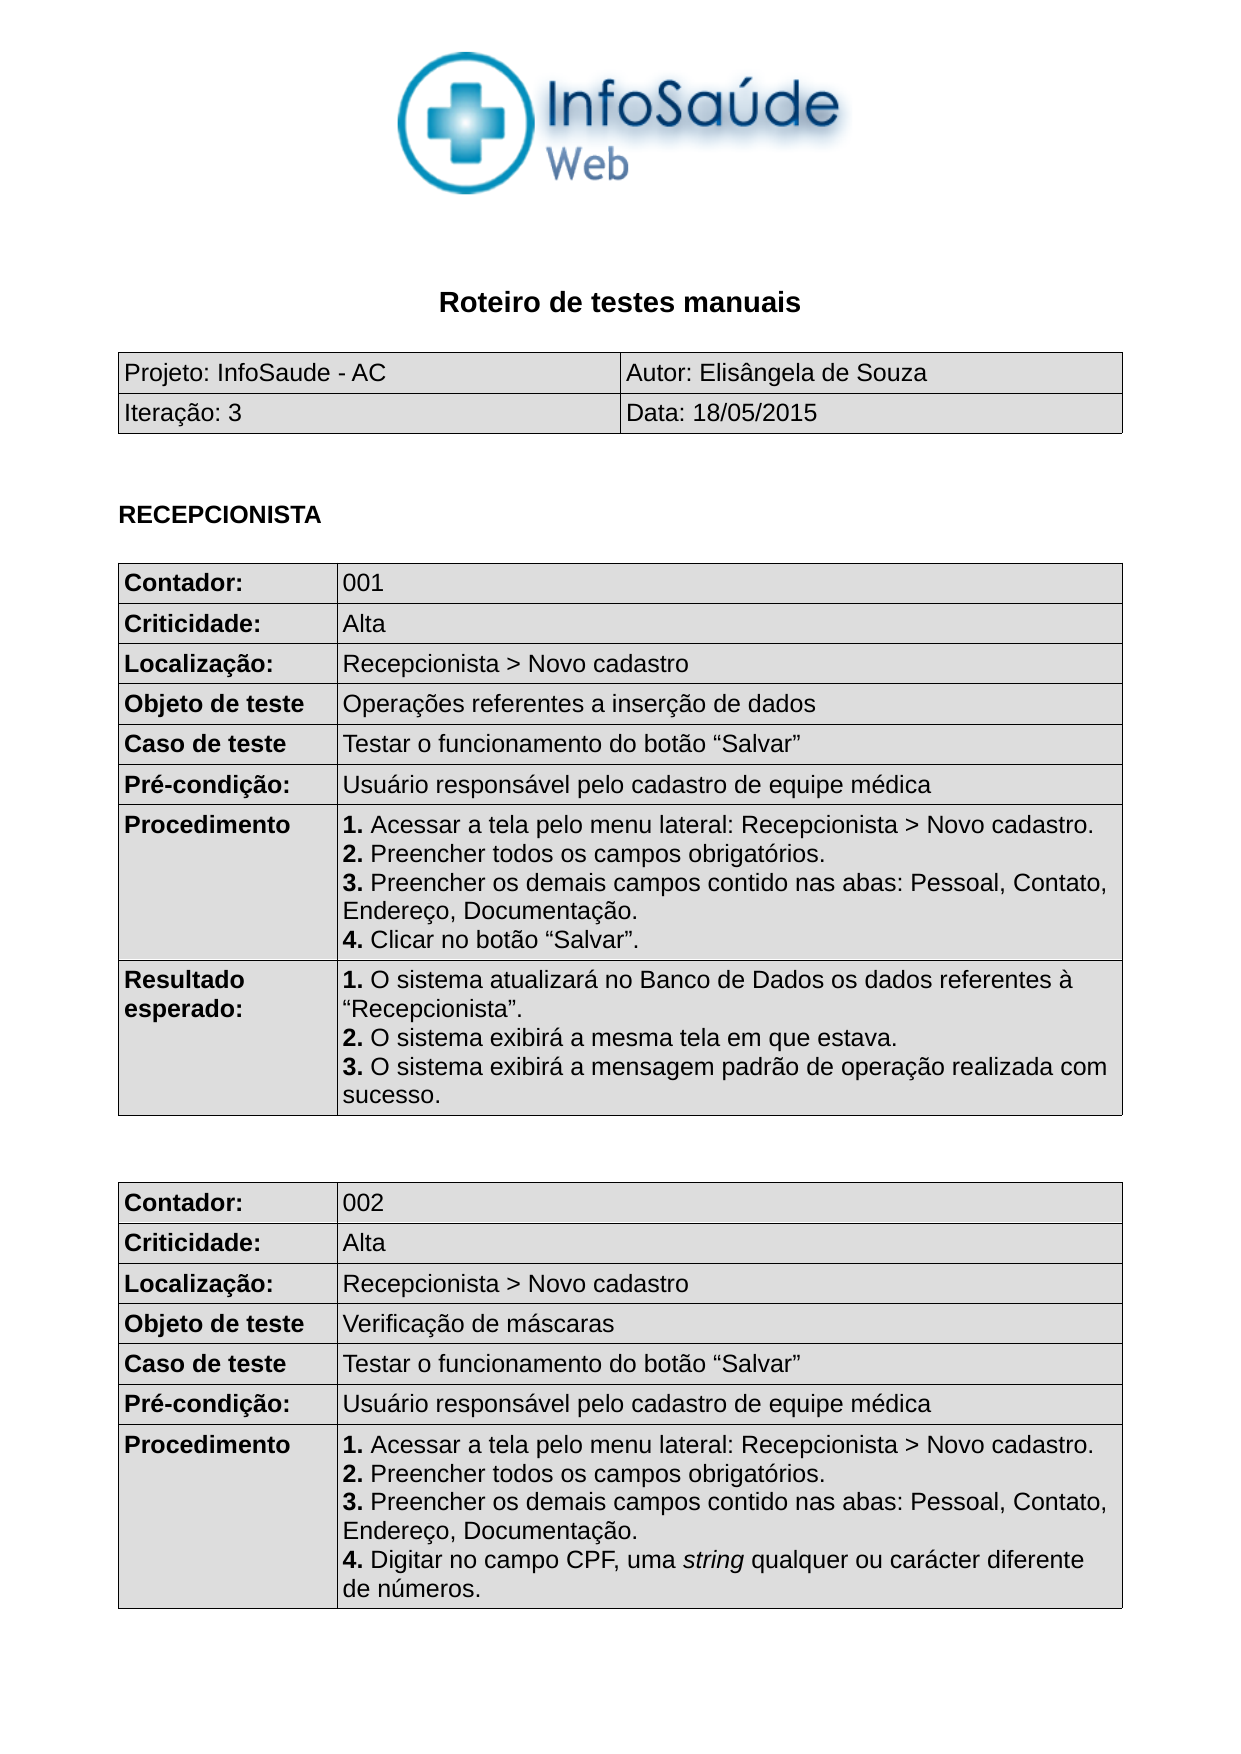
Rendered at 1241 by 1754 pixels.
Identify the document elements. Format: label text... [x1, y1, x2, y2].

table_cell Pré-condição: [119, 1385, 337, 1424]
table_cell Caso de teste [119, 1344, 337, 1384]
table_cell Criticidade: [119, 604, 337, 643]
table_cell Data: 18/05/2015 [621, 394, 1122, 433]
table_cell Recepcionista > Novo cadastro [338, 644, 1122, 683]
table_cell Testar o funcionamento do botão “Salvar” [338, 1344, 1122, 1384]
table_cell Verificação de máscaras [338, 1304, 1122, 1343]
table_cell Objeto de teste [119, 684, 337, 724]
table_cell Pré-condição: [119, 765, 337, 804]
table_cell Alta [338, 1224, 1122, 1263]
table_header 002 [338, 1183, 1122, 1222]
table_cell Localização: [119, 1264, 337, 1303]
table_header Projeto: InfoSaude - AC [119, 353, 620, 393]
table_cell Usuário responsável pelo cadastro de equipe médica [338, 1385, 1122, 1424]
table_cell Localização: [119, 644, 337, 683]
table_cell Objeto de teste [119, 1304, 337, 1343]
table_cell Alta [338, 604, 1122, 643]
table_cell Procedimento [119, 805, 337, 959]
table_cell 1. O sistema atualizará no Banco de Dados os dados referentes à “Recepcionista”. 2. O sistema exibirá a mesma tela em que estava. 3. O sistema exibirá a mensagem padrão de operação realizada com sucesso. [338, 961, 1122, 1115]
table_cell 1. Acessar a tela pelo menu lateral: Recepcionista > Novo cadastro. 2. Preencher todos os campos obrigatórios. 3. Preencher os demais campos contido nas abas: Pessoal, Contato, Endereço, Documentação. 4. Clicar no botão “Salvar”. [338, 805, 1122, 959]
table_header 001 [338, 564, 1122, 603]
picture [387, 45, 853, 210]
text Roteiro de testes manuais [118, 285, 1122, 319]
table_cell Iteração: 3 [119, 394, 620, 433]
table_cell Caso de teste [119, 725, 337, 764]
table_cell Operações referentes a inserção de dados [338, 684, 1122, 724]
table_cell Procedimento [119, 1425, 337, 1608]
table_cell Testar o funcionamento do botão “Salvar” [338, 725, 1122, 764]
table_cell 1. Acessar a tela pelo menu lateral: Recepcionista > Novo cadastro. 2. Preencher todos os campos obrigatórios. 3. Preencher os demais campos contido nas abas: Pessoal, Contato, Endereço, Documentação. 4. Digitar no campo CPF, uma string qualquer ou carácter diferente de números. [338, 1425, 1122, 1608]
table_cell Recepcionista > Novo cadastro [338, 1264, 1122, 1303]
table_header Contador: [119, 1183, 337, 1222]
text RECEPCIONISTA [118, 500, 1122, 529]
table_cell Resultado esperado: [119, 961, 337, 1115]
table_header Autor: Elisângela de Souza [621, 353, 1122, 393]
table_header Contador: [119, 564, 337, 603]
table_cell Criticidade: [119, 1224, 337, 1263]
table_cell Usuário responsável pelo cadastro de equipe médica [338, 765, 1122, 804]
